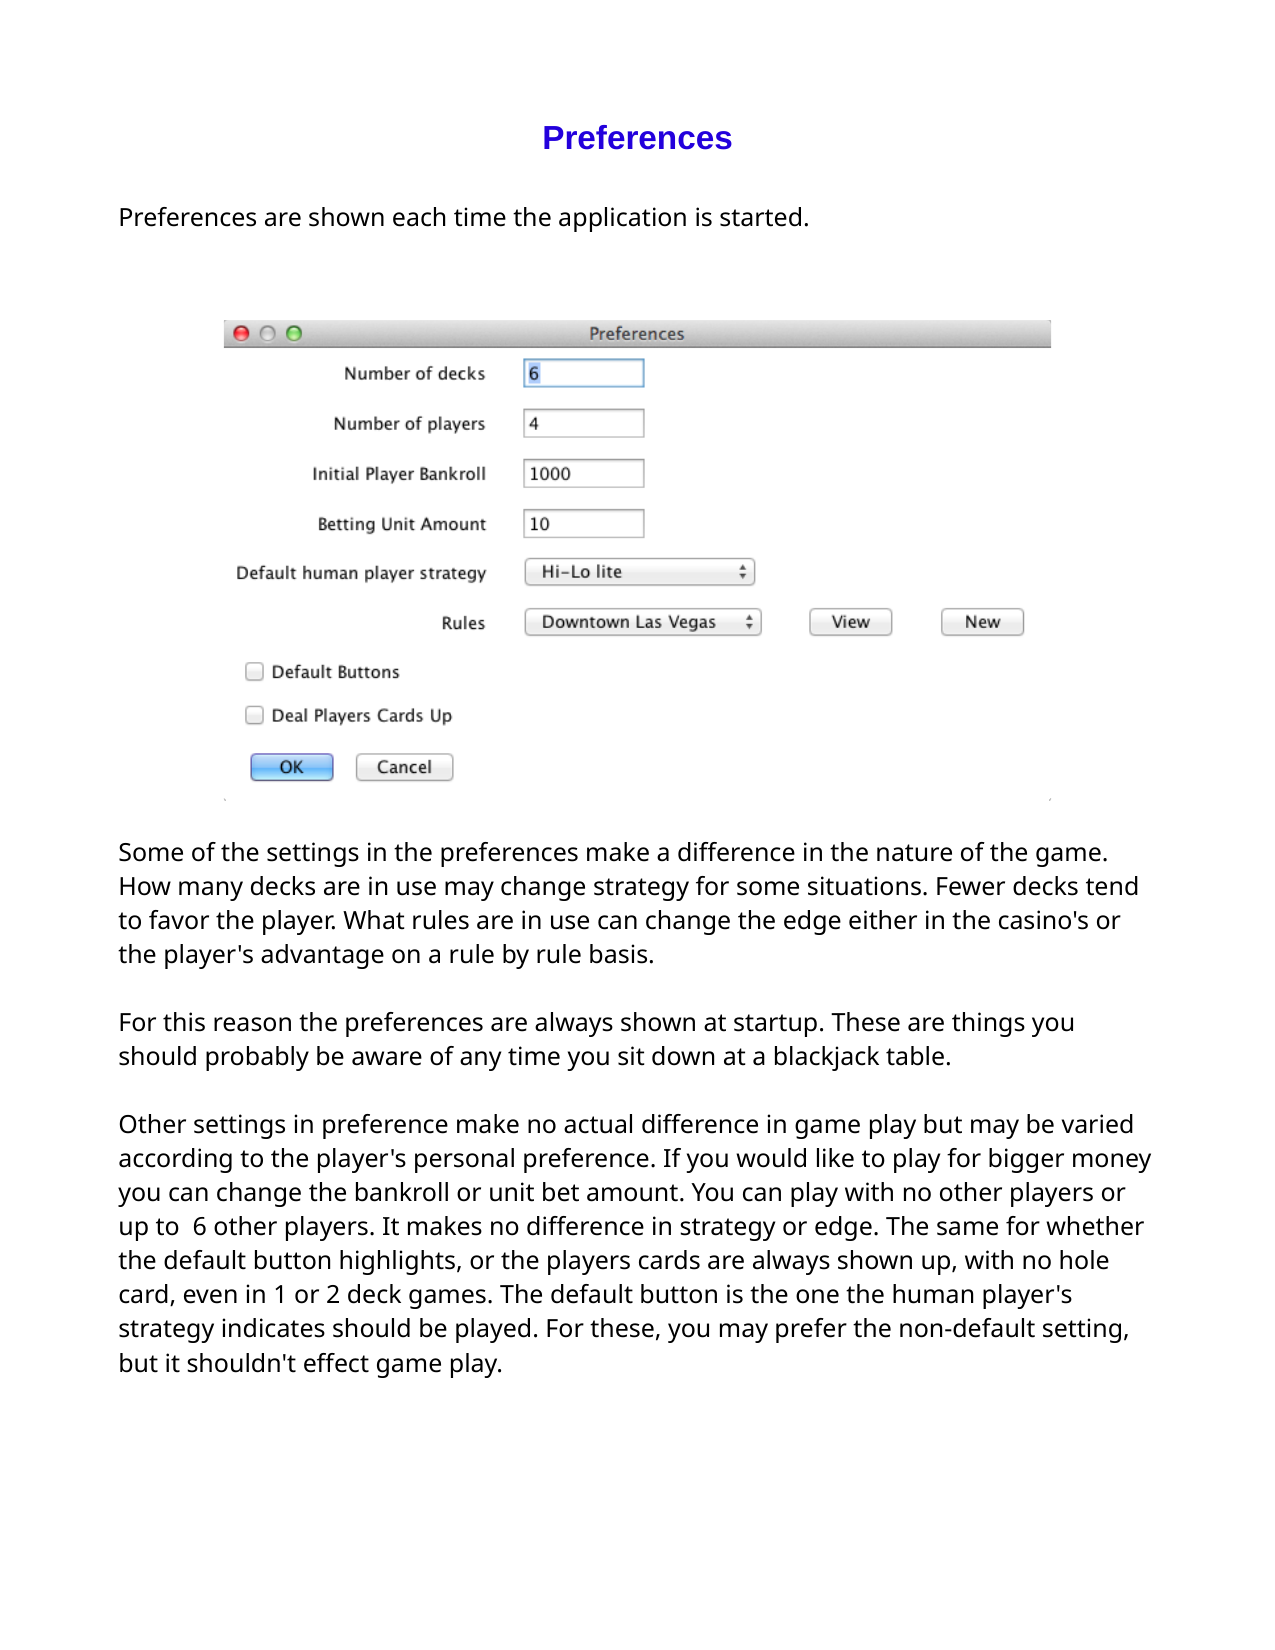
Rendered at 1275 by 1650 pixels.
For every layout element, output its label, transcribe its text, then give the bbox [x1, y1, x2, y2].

picture [223, 320, 1052, 801]
text Some of the settings in the preferences make a difference in the nature of the game. How many decks are in use may change strategy for some situations. Fewer decks tend to favor the player. What rules are in use can change the edge either in the casino's or the player's advantage on a rule by rule basis. [118, 834, 1157, 971]
text Preferences [118, 118, 1157, 157]
text Other settings in preference make no actual difference in game play but may be varied according to the player's personal preference. If you would like to play for bigger money you can change the bankroll or unit bet amount. You can play with no other players or up to 6 other players. It makes no difference in strategy or edge. The same for whether the default button highlights, or the players cards are always shown up, with no hole card, even in 1 or 2 deck games. The default button is the one the human player's strategy indicates should be played. For these, you may prefer the non-default setting, but it shouldn't effect game play. [118, 1107, 1157, 1379]
text For this reason the preferences are always shown at startup. These are things you should probably be aware of any time you sit down at a blackjack table. [118, 1004, 1157, 1073]
text Preferences are shown each time the application is started. [118, 195, 1157, 234]
